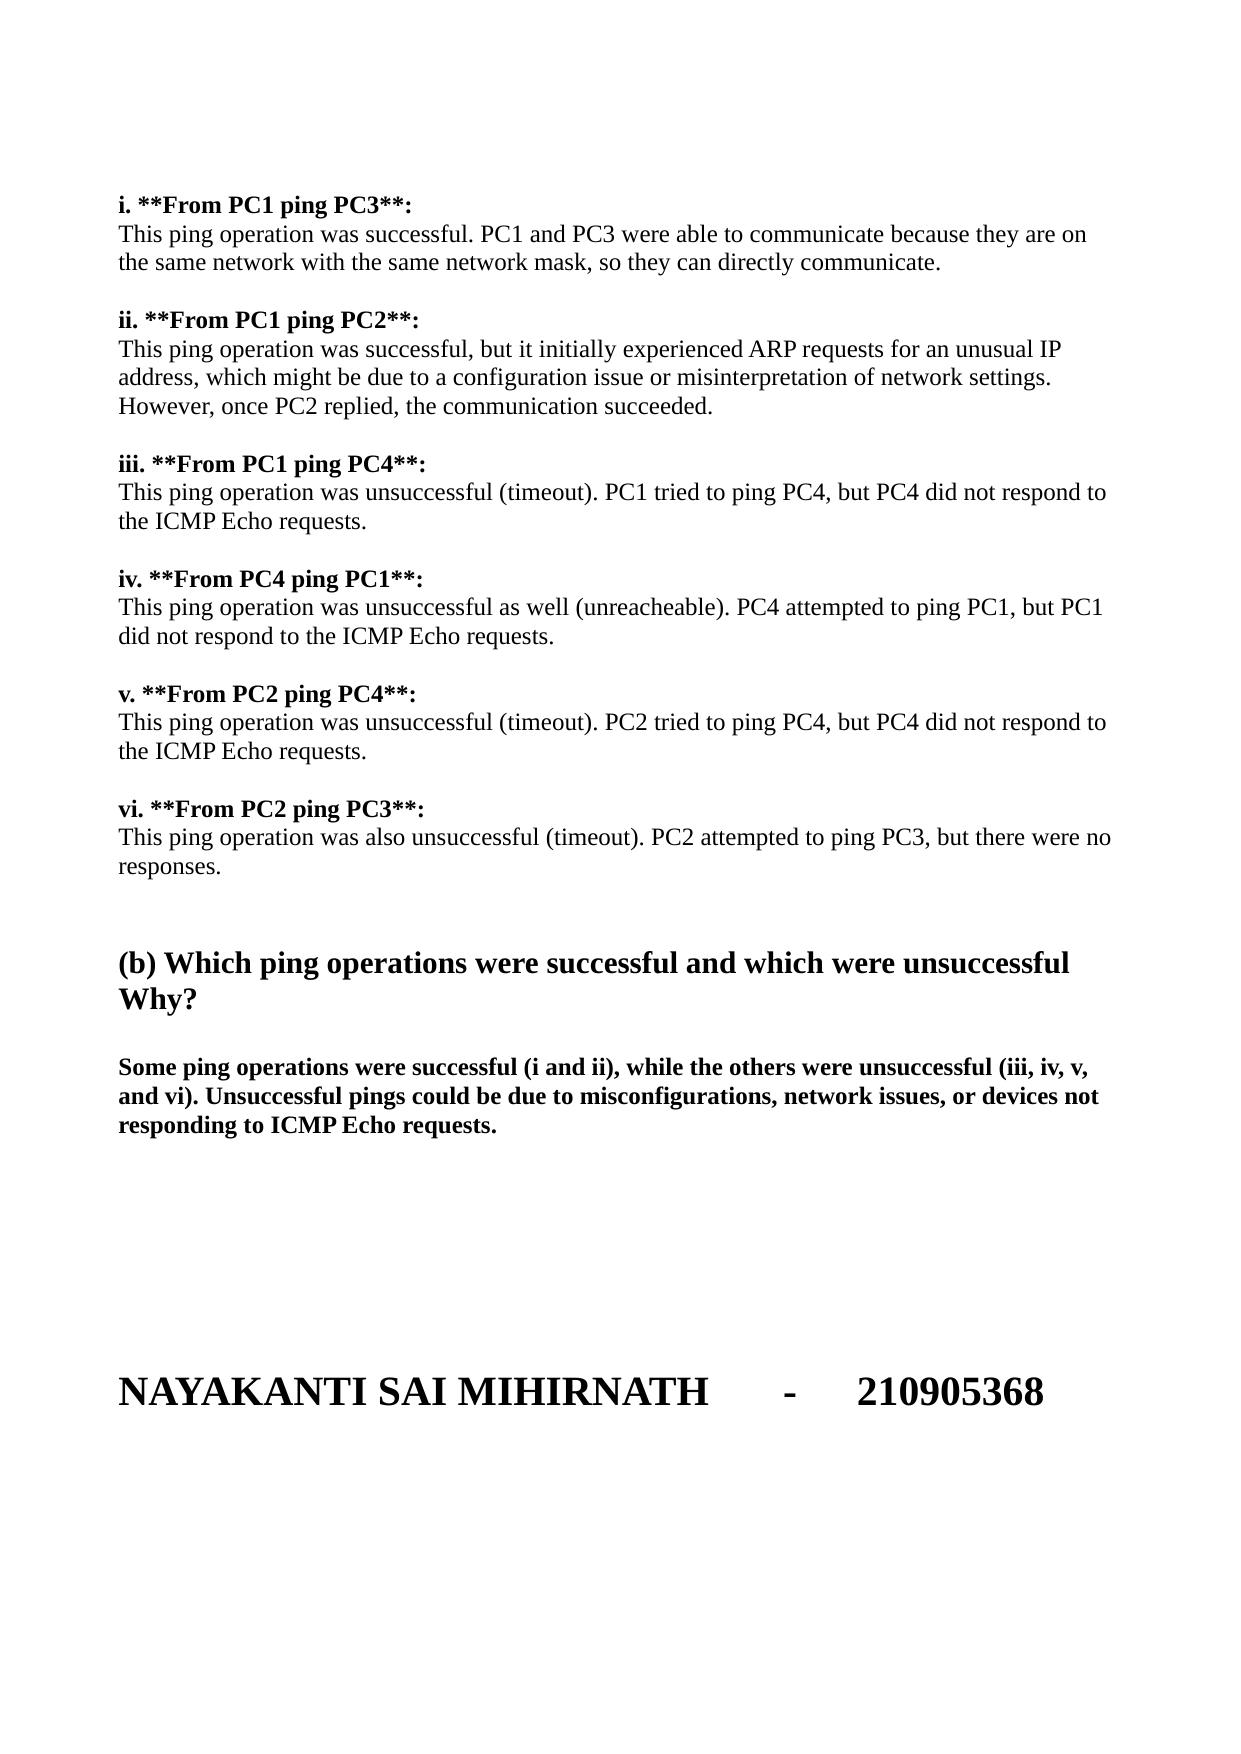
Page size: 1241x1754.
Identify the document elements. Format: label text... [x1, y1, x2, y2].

text This ping operation was successful, but it initially experienced ARP requests for an unusual IP address, which might be due to a configuration issue or misinterpretation of network settings. However, once PC2 replied, the communication succeeded. [118, 334, 1122, 420]
text This ping operation was unsuccessful as well (unreacheable). PC4 attempted to ping PC1, but PC1 did not respond to the ICMP Echo requests. [118, 592, 1122, 650]
text i. **From PC1 ping PC3**: [118, 190, 1122, 219]
text vi. **From PC2 ping PC3**: [118, 794, 1122, 822]
text (b) Which ping operations were successful and which were unsuccessful Why? [118, 945, 1122, 1017]
text This ping operation was unsuccessful (timeout). PC1 tried to ping PC4, but PC4 did not respond to the ICMP Echo requests. [118, 477, 1122, 535]
text iii. **From PC1 ping PC4**: [118, 449, 1122, 477]
text This ping operation was also unsuccessful (timeout). PC2 attempted to ping PC3, but there were no responses. [118, 822, 1122, 880]
text ii. **From PC1 ping PC2**: [118, 305, 1122, 334]
text NAYAKANTI SAI MIHIRNATH - 210905368 [118, 1366, 1122, 1414]
text iv. **From PC4 ping PC1**: [118, 564, 1122, 592]
text This ping operation was successful. PC1 and PC3 were able to communicate because they are on the same network with the same network mask, so they can directly communicate. [118, 219, 1122, 276]
text This ping operation was unsuccessful (timeout). PC2 tried to ping PC4, but PC4 did not respond to the ICMP Echo requests. [118, 707, 1122, 765]
text v. **From PC2 ping PC4**: [118, 679, 1122, 707]
text Some ping operations were successful (i and ii), while the others were unsuccessful (iii, iv, v, and vi). Unsuccessful pings could be due to misconfigurations, network issues, or devices not responding to ICMP Echo requests. [118, 1052, 1122, 1139]
